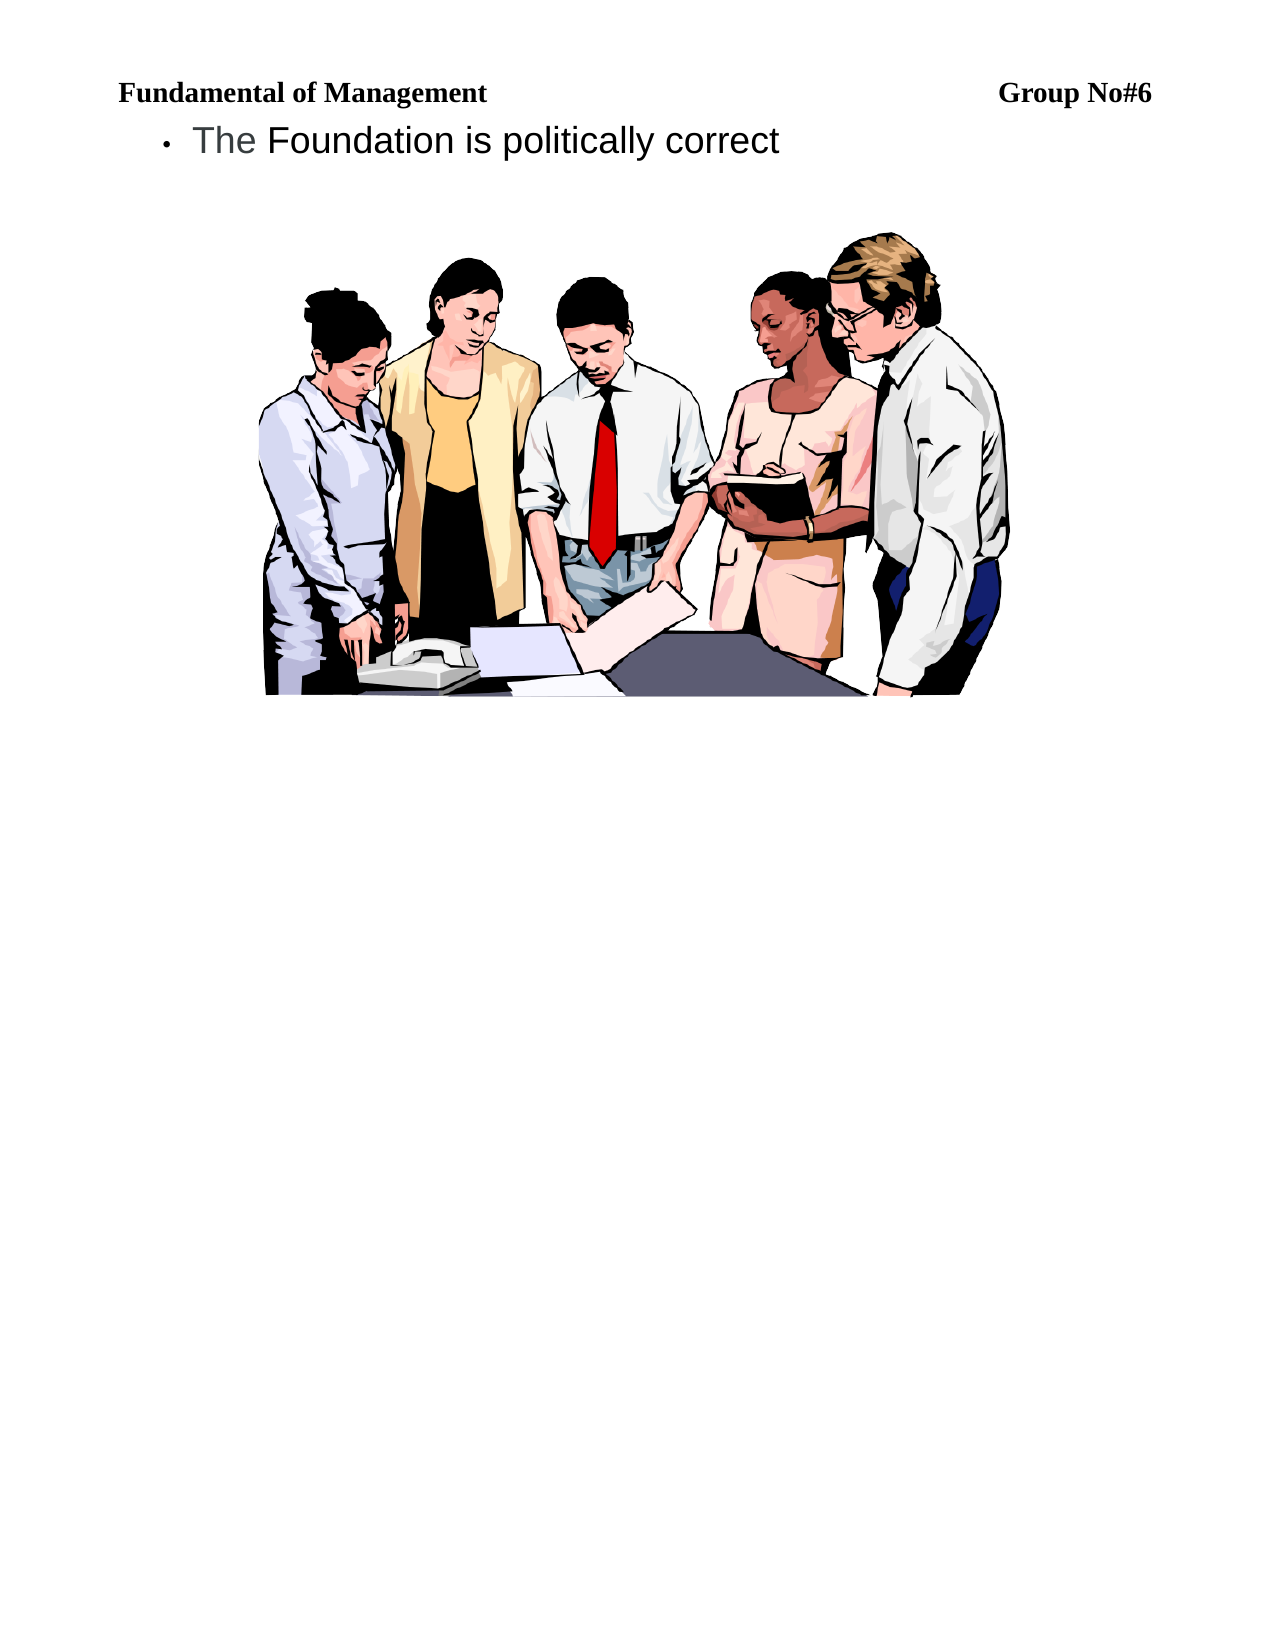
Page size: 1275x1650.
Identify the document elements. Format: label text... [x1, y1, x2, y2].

list The Foundation is politically correct [162, 118, 1157, 161]
